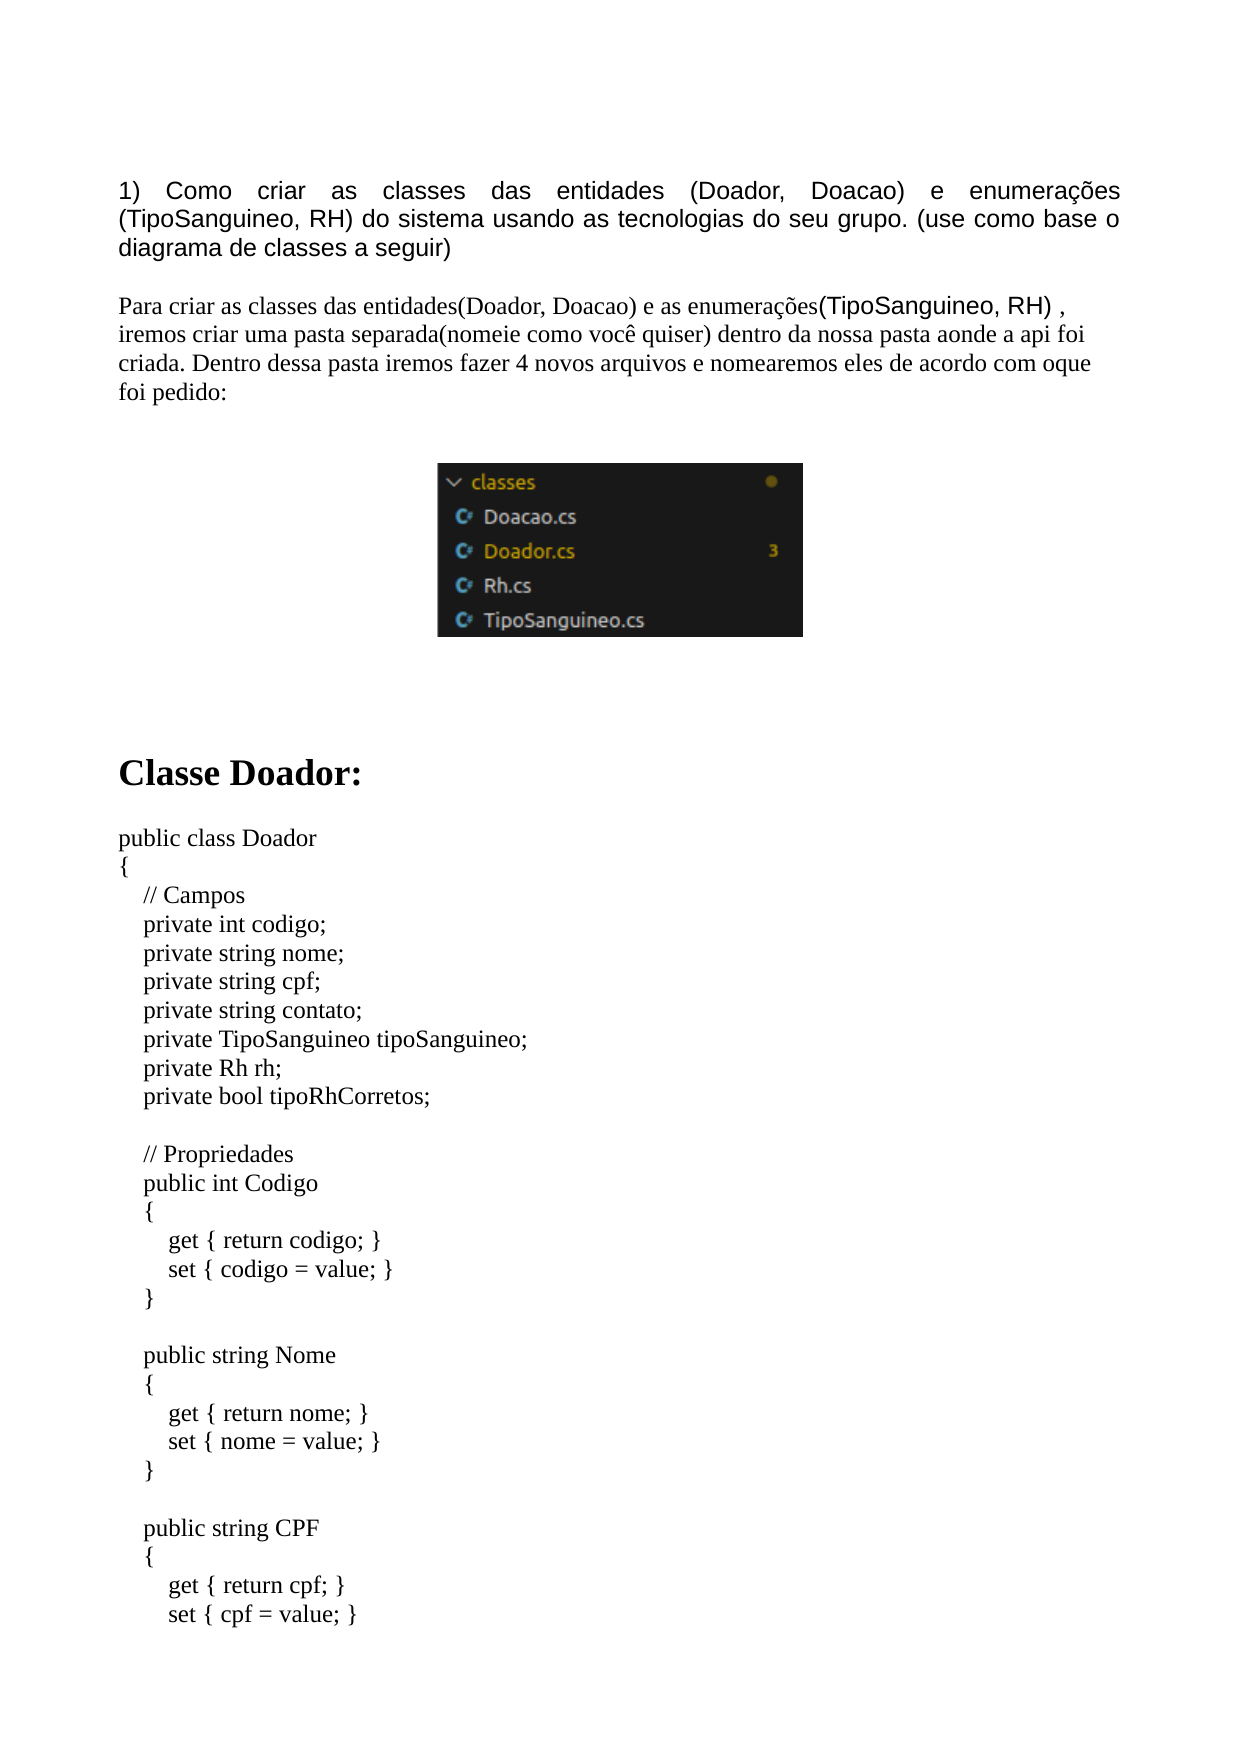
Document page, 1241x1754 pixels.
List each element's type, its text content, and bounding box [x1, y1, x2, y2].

text private int codigo; [118, 909, 1122, 938]
text private Rh rh; [118, 1053, 1122, 1081]
text set { codigo = value; } [118, 1254, 1122, 1283]
text } [118, 1455, 1122, 1484]
text // Propriedades [118, 1139, 1122, 1168]
text public string Nome [118, 1340, 1122, 1369]
text public class Doador [118, 823, 1122, 851]
picture [437, 463, 803, 637]
text public int Codigo [118, 1168, 1122, 1196]
text private string nome; [118, 938, 1122, 966]
text Classe Doador: [118, 751, 1122, 794]
text Para criar as classes das entidades(Doador, Doacao) e as enumerações(TipoSanguineo, RH) , iremos criar uma pasta separada(nomeie como você quiser) dentro da nossa pasta aonde a api foi criada. Dentro dessa pasta iremos fazer 4 novos arquivos e nomearemos eles de acordo com oque foi pedido: [118, 291, 1122, 406]
text } [118, 1283, 1122, 1311]
text private bool tipoRhCorretos; [118, 1081, 1122, 1110]
text // Campos [118, 880, 1122, 909]
text private string cpf; [118, 966, 1122, 995]
text private TipoSanguineo tipoSanguineo; [118, 1024, 1122, 1053]
text set { nome = value; } [118, 1426, 1122, 1455]
text { [118, 1196, 1122, 1225]
text get { return codigo; } [118, 1225, 1122, 1254]
list 1) Como criar as classes das entidades (Doador, Doacao) e enumerações (TipoSanguineo, RH) do sistema usando as tecnologias do seu grupo. (use como base o diagrama de classes a seguir) [118, 176, 1122, 262]
text { [118, 851, 1122, 880]
text { [118, 1369, 1122, 1398]
text get { return cpf; } [118, 1570, 1122, 1599]
text { [118, 1541, 1122, 1570]
text set { cpf = value; } [118, 1599, 1122, 1628]
text private string contato; [118, 995, 1122, 1024]
text get { return nome; } [118, 1398, 1122, 1426]
text public string CPF [118, 1513, 1122, 1541]
